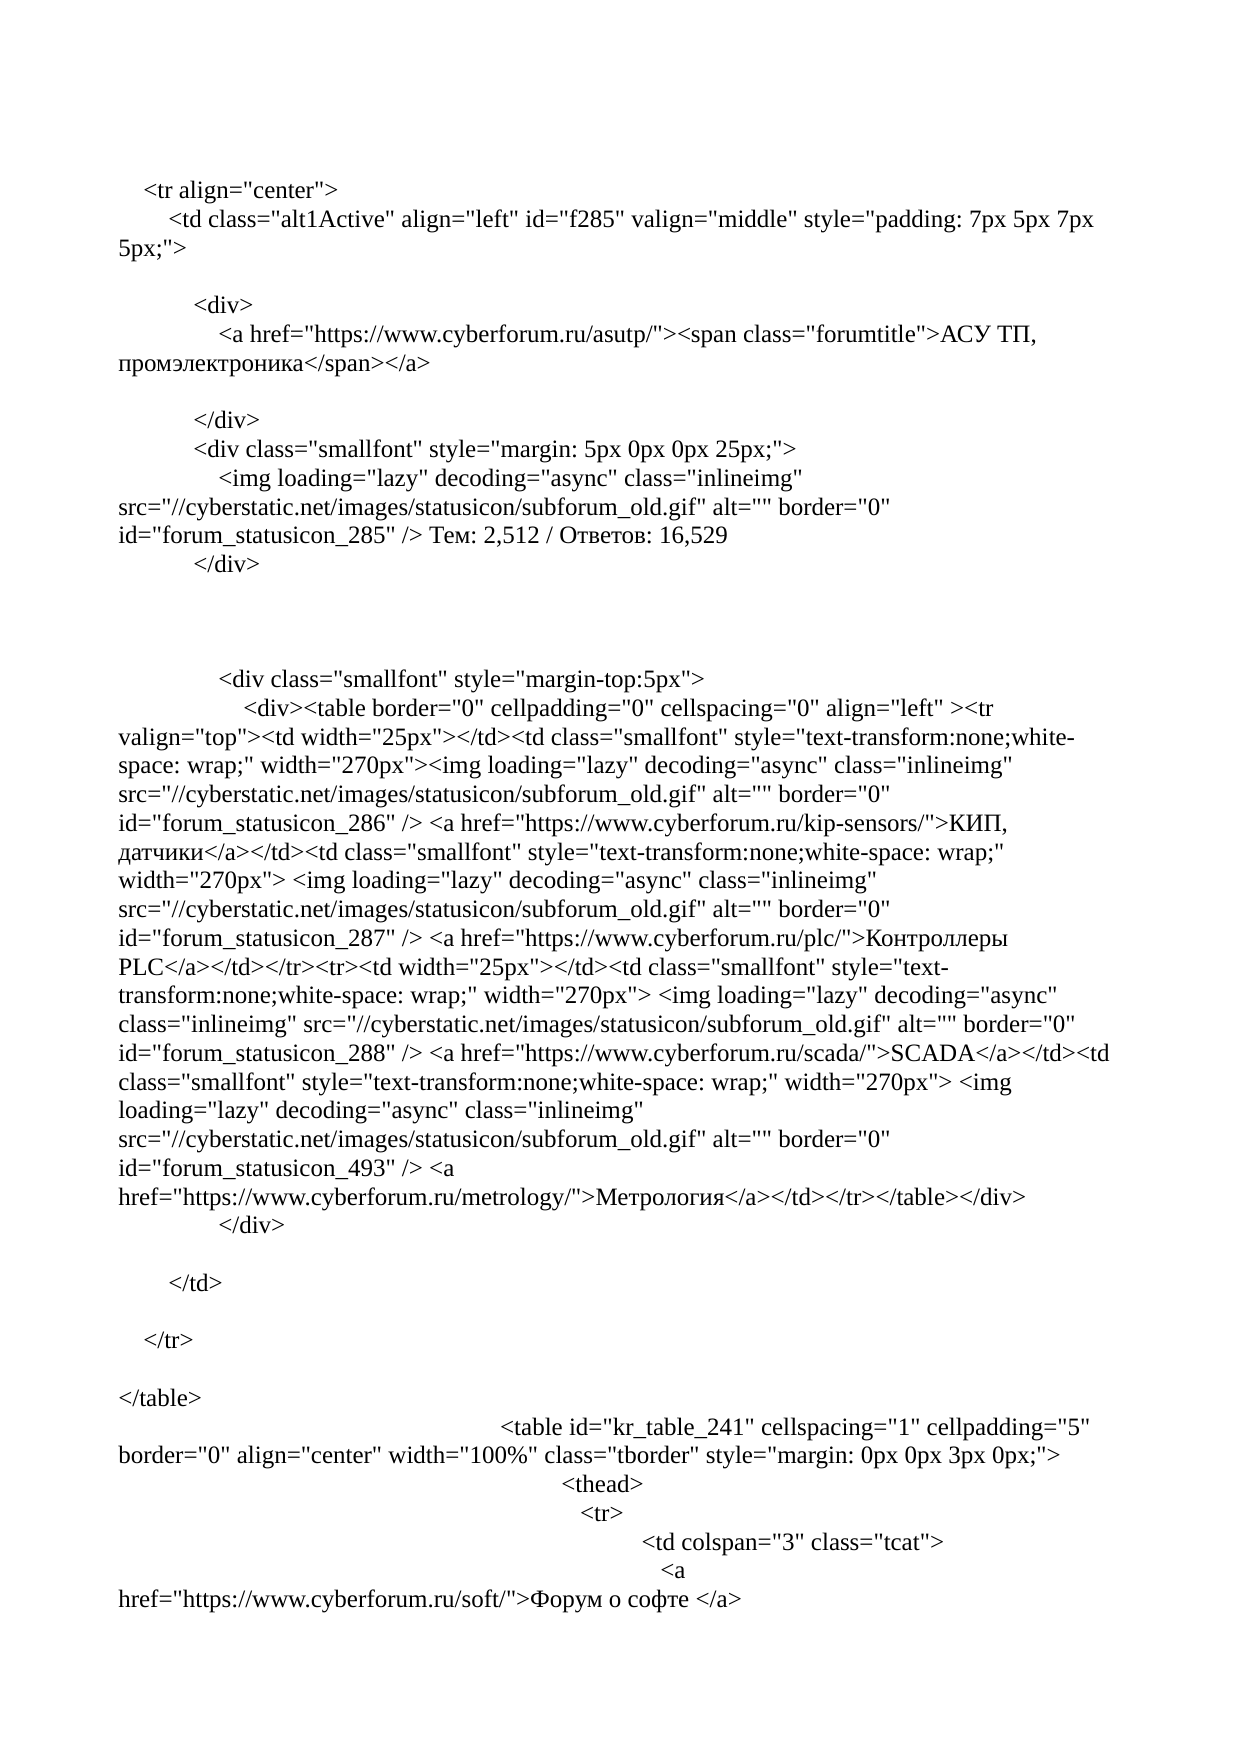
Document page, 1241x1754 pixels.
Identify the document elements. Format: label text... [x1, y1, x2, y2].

text <tr> [118, 1498, 1122, 1527]
text <td colspan="3" class="tcat"> [118, 1527, 1122, 1556]
text </div> [118, 406, 1122, 434]
text <img loading="lazy" decoding="async" class="inlineimg" src="//cyberstatic.net/images/statusicon/subforum_old.gif" alt="" border="0" id="forum_statusicon_285" /> Тем: 2,512 / Ответов: 16,529 [118, 463, 1122, 549]
text <tr align="center"> [118, 176, 1122, 204]
text </td> [118, 1268, 1122, 1297]
text </table> [118, 1383, 1122, 1412]
text <div class="smallfont" style="margin-top:5px"> [118, 664, 1122, 693]
text <div class="smallfont" style="margin: 5px 0px 0px 25px;"> [118, 434, 1122, 463]
text <a href="https://www.cyberforum.ru/asutp/"><span class="forumtitle">АСУ ТП, промэлектроника</span></a> [118, 319, 1122, 377]
text <table id="kr_table_241" cellspacing="1" cellpadding="5" border="0" align="center" width="100%" class="tborder" style="margin: 0px 0px 3px 0px;"> [118, 1412, 1122, 1469]
text </tr> [118, 1326, 1122, 1354]
text <div><table border="0" cellpadding="0" cellspacing="0" align="left" ><tr valign="top"><td width="25px"></td><td class="smallfont" style="text-transform:none;white-space: wrap;" width="270px"><img loading="lazy" decoding="async" class="inlineimg" src="//cyberstatic.net/images/statusicon/subforum_old.gif" alt="" border="0" id="forum_statusicon_286" /> <a href="https://www.cyberforum.ru/kip-sensors/">КИП, датчики</a></td><td class="smallfont" style="text-transform:none;white-space: wrap;" width="270px"> <img loading="lazy" decoding="async" class="inlineimg" src="//cyberstatic.net/images/statusicon/subforum_old.gif" alt="" border="0" id="forum_statusicon_287" /> <a href="https://www.cyberforum.ru/plc/">Контроллеры PLC</a></td></tr><tr><td width="25px"></td><td class="smallfont" style="text-transform:none;white-space: wrap;" width="270px"> <img loading="lazy" decoding="async" class="inlineimg" src="//cyberstatic.net/images/statusicon/subforum_old.gif" alt="" border="0" id="forum_statusicon_288" /> <a href="https://www.cyberforum.ru/scada/">SCADA</a></td><td class="smallfont" style="text-transform:none;white-space: wrap;" width="270px"> <img loading="lazy" decoding="async" class="inlineimg" src="//cyberstatic.net/images/statusicon/subforum_old.gif" alt="" border="0" id="forum_statusicon_493" /> <a href="https://www.cyberforum.ru/metrology/">Метрология</a></td></tr></table></div> [118, 693, 1122, 1211]
text <td class="alt1Active" align="left" id="f285" valign="middle" style="padding: 7px 5px 7px 5px;"> [118, 204, 1122, 262]
text <div> [118, 291, 1122, 319]
text </div> [118, 549, 1122, 578]
text <a href="https://www.cyberforum.ru/soft/">Форум о софте </a> [118, 1556, 1122, 1613]
text </div> [118, 1211, 1122, 1239]
text <thead> [118, 1469, 1122, 1498]
